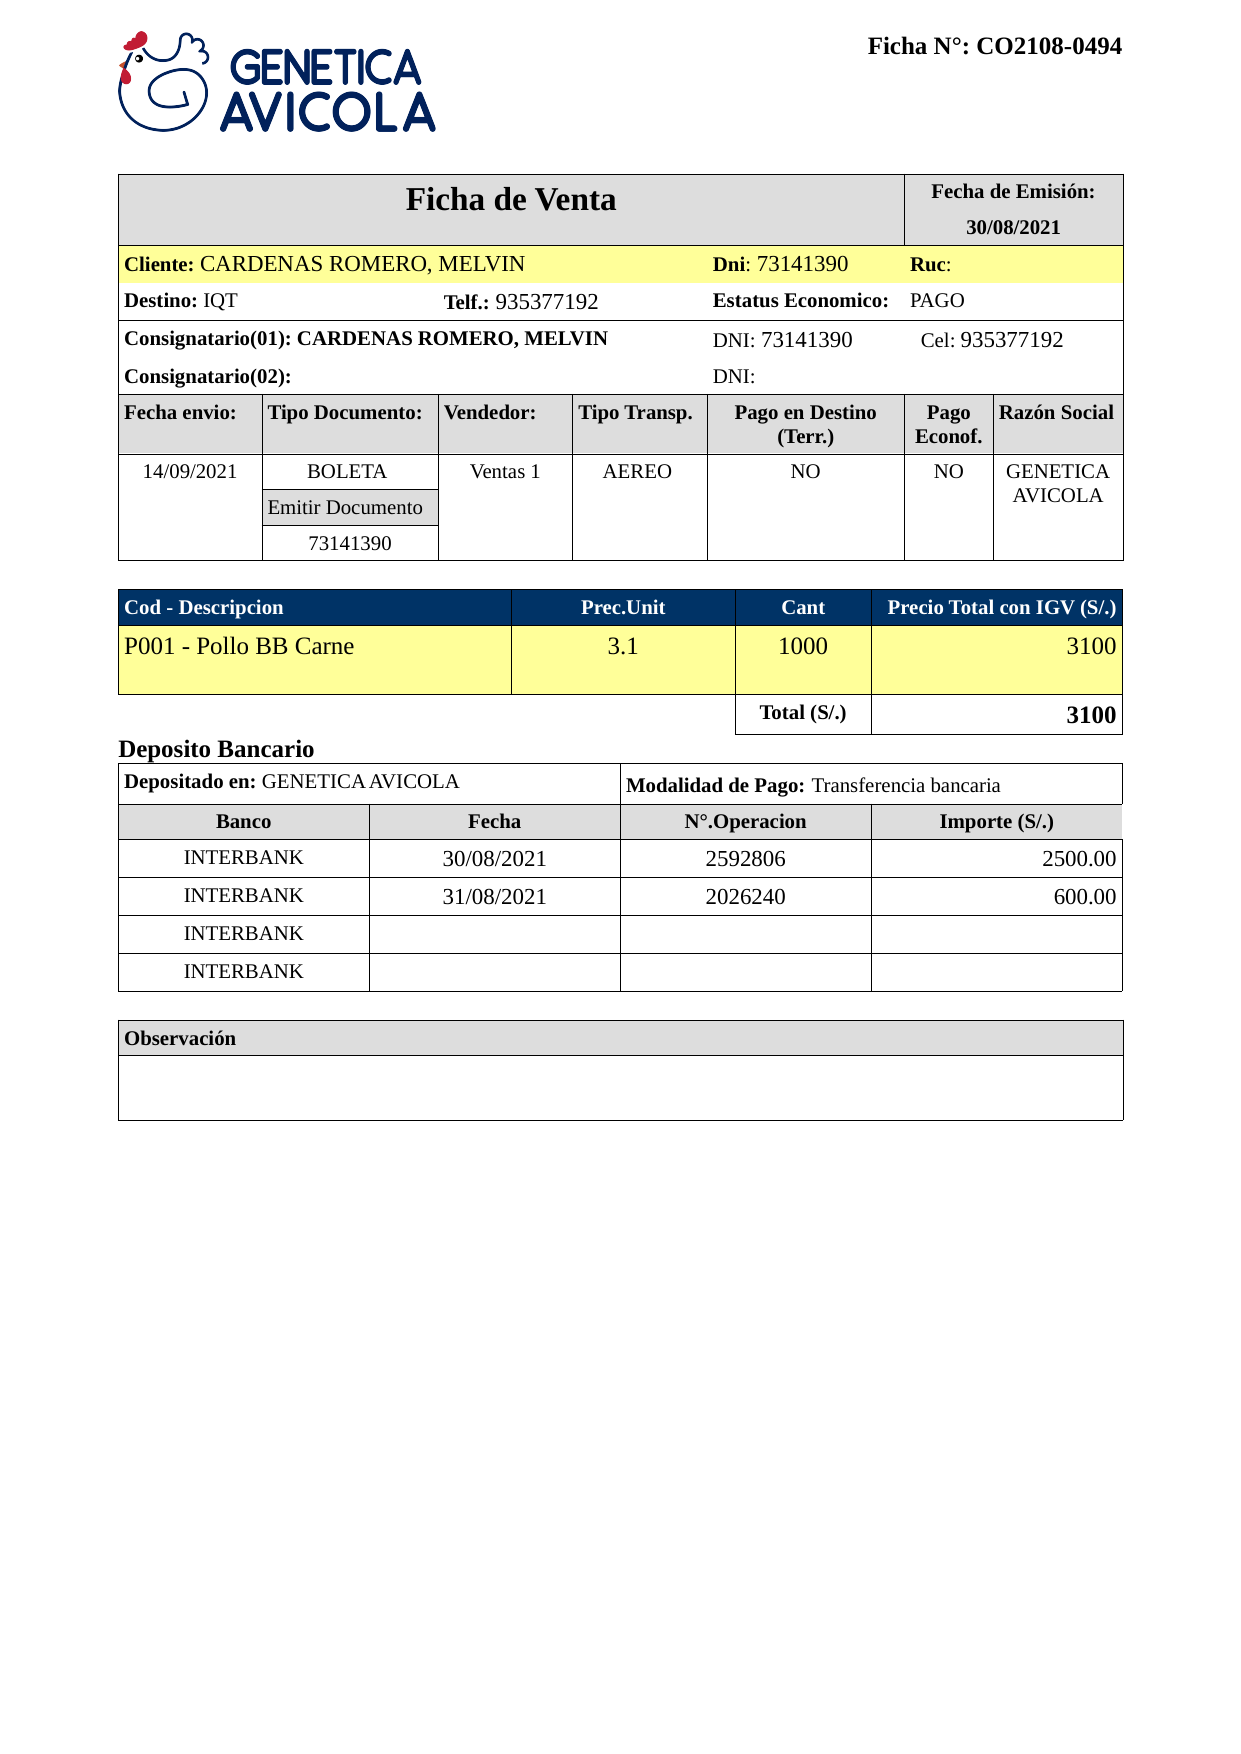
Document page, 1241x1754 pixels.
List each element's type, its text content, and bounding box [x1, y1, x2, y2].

table_cell Ventas 1 [439, 455, 572, 560]
table_cell 2026240 [621, 878, 871, 915]
table_cell [119, 1056, 1123, 1119]
table_cell 600.00 [872, 878, 1122, 915]
table_cell N°.Operacion [621, 805, 871, 839]
table_cell Dni: 73141390 [707, 246, 904, 283]
table_cell 30/08/2021 [370, 840, 620, 877]
table_cell 2500.00 [872, 840, 1122, 877]
table_cell [370, 954, 620, 991]
text Deposito Bancario [118, 734, 1122, 763]
table_cell 73141390 [263, 526, 438, 560]
table_cell BOLETA [263, 455, 438, 489]
table_cell Consignatario(01): CARDENAS ROMERO, MELVIN [119, 321, 707, 358]
table_header Precio Total con IGV (S/.) [872, 590, 1122, 625]
table_cell 31/08/2021 [370, 878, 620, 915]
table_cell [621, 954, 871, 991]
table_cell INTERBANK [119, 878, 369, 915]
table_header Depositado en: GENETICA AVICOLA [119, 764, 620, 803]
table_cell Destino: IQT [119, 283, 438, 320]
picture [118, 31, 436, 132]
table_cell 14/09/2021 [119, 455, 262, 560]
table_cell Tipo Documento: [263, 395, 438, 453]
table_cell Ruc: [904, 246, 1123, 283]
table_cell Emitir Documento [263, 490, 438, 525]
table_cell Total (S/.) [736, 695, 871, 734]
table_cell 1000 [736, 626, 871, 694]
table_header Prec.Unit [512, 590, 735, 625]
table_cell [118, 695, 511, 734]
table_cell Fecha [370, 805, 620, 839]
table_cell Pago Econof. [905, 395, 993, 453]
table_cell INTERBANK [119, 840, 369, 877]
table_cell AEREO [573, 455, 707, 560]
table_header Cant [736, 590, 871, 625]
table_cell GENETICA AVICOLA [994, 455, 1123, 560]
table_cell DNI: [707, 358, 1123, 394]
table_cell 3.1 [512, 626, 735, 694]
table_header Observación [119, 1021, 1123, 1055]
table_cell 3100 [872, 626, 1122, 694]
table_cell Telf.: 935377192 [438, 283, 707, 320]
table_cell Banco [119, 805, 369, 839]
table_header Fecha de Emisión: [905, 175, 1123, 209]
table_cell INTERBANK [119, 916, 369, 953]
table_cell 30/08/2021 [905, 209, 1123, 245]
table_cell Consignatario(02): [119, 358, 707, 394]
table_cell 2592806 [621, 840, 871, 877]
table_cell INTERBANK [119, 954, 369, 991]
table_cell PAGO [904, 283, 1123, 320]
table_header Modalidad de Pago: Transferencia bancaria [621, 764, 1122, 803]
table_cell [872, 916, 1122, 953]
table_cell Cel: 935377192 [915, 321, 1123, 358]
table_cell [872, 954, 1122, 991]
table_cell P001 - Pollo BB Carne [119, 626, 511, 694]
table_cell Tipo Transp. [573, 395, 707, 453]
table_cell Estatus Economico: [707, 283, 904, 320]
table_header Ficha de Venta [119, 175, 904, 245]
table_cell [370, 916, 620, 953]
table_cell [621, 916, 871, 953]
table_cell Fecha envio: [119, 395, 262, 453]
table_cell [511, 695, 735, 734]
table_cell Pago en Destino (Terr.) [708, 395, 904, 453]
table_cell DNI: 73141390 [707, 321, 915, 358]
table_cell 3100 [872, 695, 1122, 734]
table_header Cod - Descripcion [119, 590, 511, 625]
table_cell Vendedor: [439, 395, 572, 453]
table_cell Razón Social [994, 395, 1123, 453]
table_cell Importe (S/.) [872, 805, 1122, 839]
table_cell NO [708, 455, 904, 560]
table_cell Cliente: CARDENAS ROMERO, MELVIN [119, 246, 707, 283]
table_cell NO [905, 455, 993, 560]
